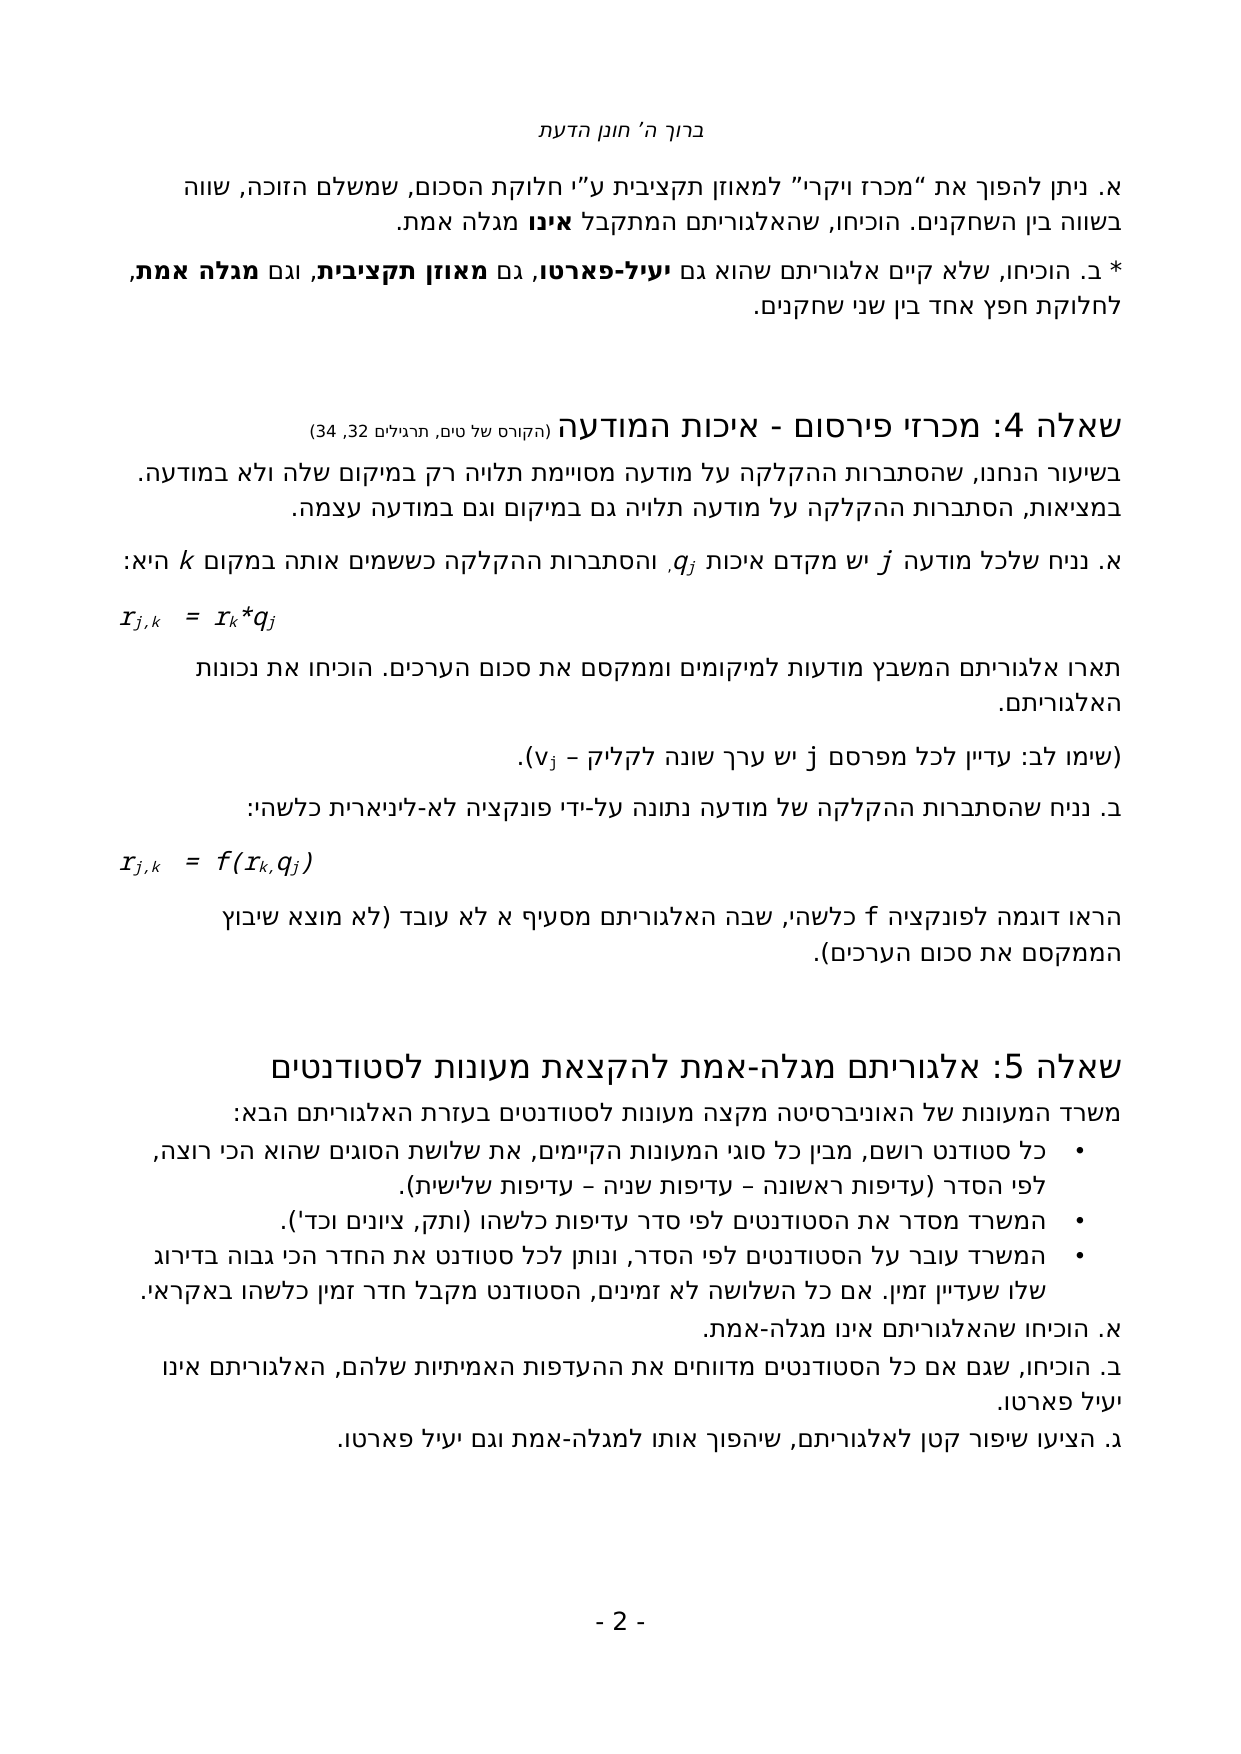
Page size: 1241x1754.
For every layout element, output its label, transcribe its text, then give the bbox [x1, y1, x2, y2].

text * ב. הוכיחו, שלא קיים אלגוריתם שהוא גם יעיל-פארטו, גם מאוזן תקציבית, וגם מגלה אמת, לחלוקת חפץ אחד בין שני שחקנים. [118, 256, 1122, 321]
list המשרד מסדר את הסטודנטים לפי סדר עדיפות כלשהו (ותק, ציונים וכד'). [118, 1206, 1084, 1235]
text ב. הוכיחו, שגם אם כל הסטודנטים מדווחים את ההעדפות האמיתיות שלהם, האלגוריתם אינו יעיל פארטו. [118, 1352, 1122, 1416]
text בשיעור הנחנו, שהסתברות ההקלקה על מודעה מסויימת תלויה רק במיקום שלה ולא במודעה. במציאות, הסתברות ההקלקה על מודעה תלויה גם במיקום וגם במודעה עצמה. [118, 458, 1122, 522]
text תארו אלגוריתם המשבץ מודעות למיקומים וממקסם את סכום הערכים. הוכיחו את נכונות האלגוריתם. [118, 654, 1122, 718]
text א. נניח שלכל מודעה j יש מקדם איכות qj, והסתברות ההקלקה כששמים אותה במקום k היא: [118, 543, 1122, 577]
text (שימו לב: עדיין לכל מפרסם j יש ערך שונה לקליק – vj). [118, 738, 1122, 772]
text א. ניתן להפוך את “מכרז ויקרי” למאוזן תקציבית ע”י חלוקת הסכום, שמשלם הזוכה, שווה בשווה בין השחקנים. הוכיחו, שהאלגוריתם המתקבל אינו מגלה אמת. [118, 172, 1122, 236]
text ג. הציעו שיפור קטן לאלגוריתם, שיהפוך אותו למגלה-אמת וגם יעיל פארטו. [118, 1424, 1122, 1453]
subtitle שאלה 4: מכרזי פירסום - איכות המודעה (הקורס של טים, תרגילים 32, 34) [118, 407, 1122, 446]
text rj,k = f(rk,qj) [118, 843, 1122, 877]
text rj,k = rk*qj [118, 598, 1122, 632]
text הראו דוגמה לפונקציה f כלשהי, שבה האלגוריתם מסעיף א לא עובד (לא מוצא שיבוץ הממקסם את סכום הערכים). [118, 899, 1122, 968]
subtitle שאלה 5: אלגוריתם מגלה-אמת להקצאת מעונות לסטודנטים [118, 1047, 1122, 1086]
text א. הוכיחו שהאלגוריתם אינו מגלה-אמת. [118, 1314, 1122, 1343]
list המשרד עובר על הסטודנטים לפי הסדר, ונותן לכל סטודנט את החדר הכי גבוה בדירוג שלו שעדיין זמין. אם כל השלושה לא זמינים, הסטודנט מקבל חדר זמין כלשהו באקראי. [118, 1241, 1084, 1305]
text ב. נניח שהסתברות ההקלקה של מודעה נתונה על-ידי פונקציה לא-ליניארית כלשהי: [118, 794, 1122, 823]
text משרד המעונות של האוניברסיטה מקצה מעונות לסטודנטים בעזרת האלגוריתם הבא: [118, 1098, 1122, 1128]
list כל סטודנט רושם, מבין כל סוגי המעונות הקיימים, את שלושת הסוגים שהוא הכי רוצה, לפי הסדר (עדיפות ראשונה – עדיפות שניה – עדיפות שלישית). [118, 1136, 1084, 1200]
